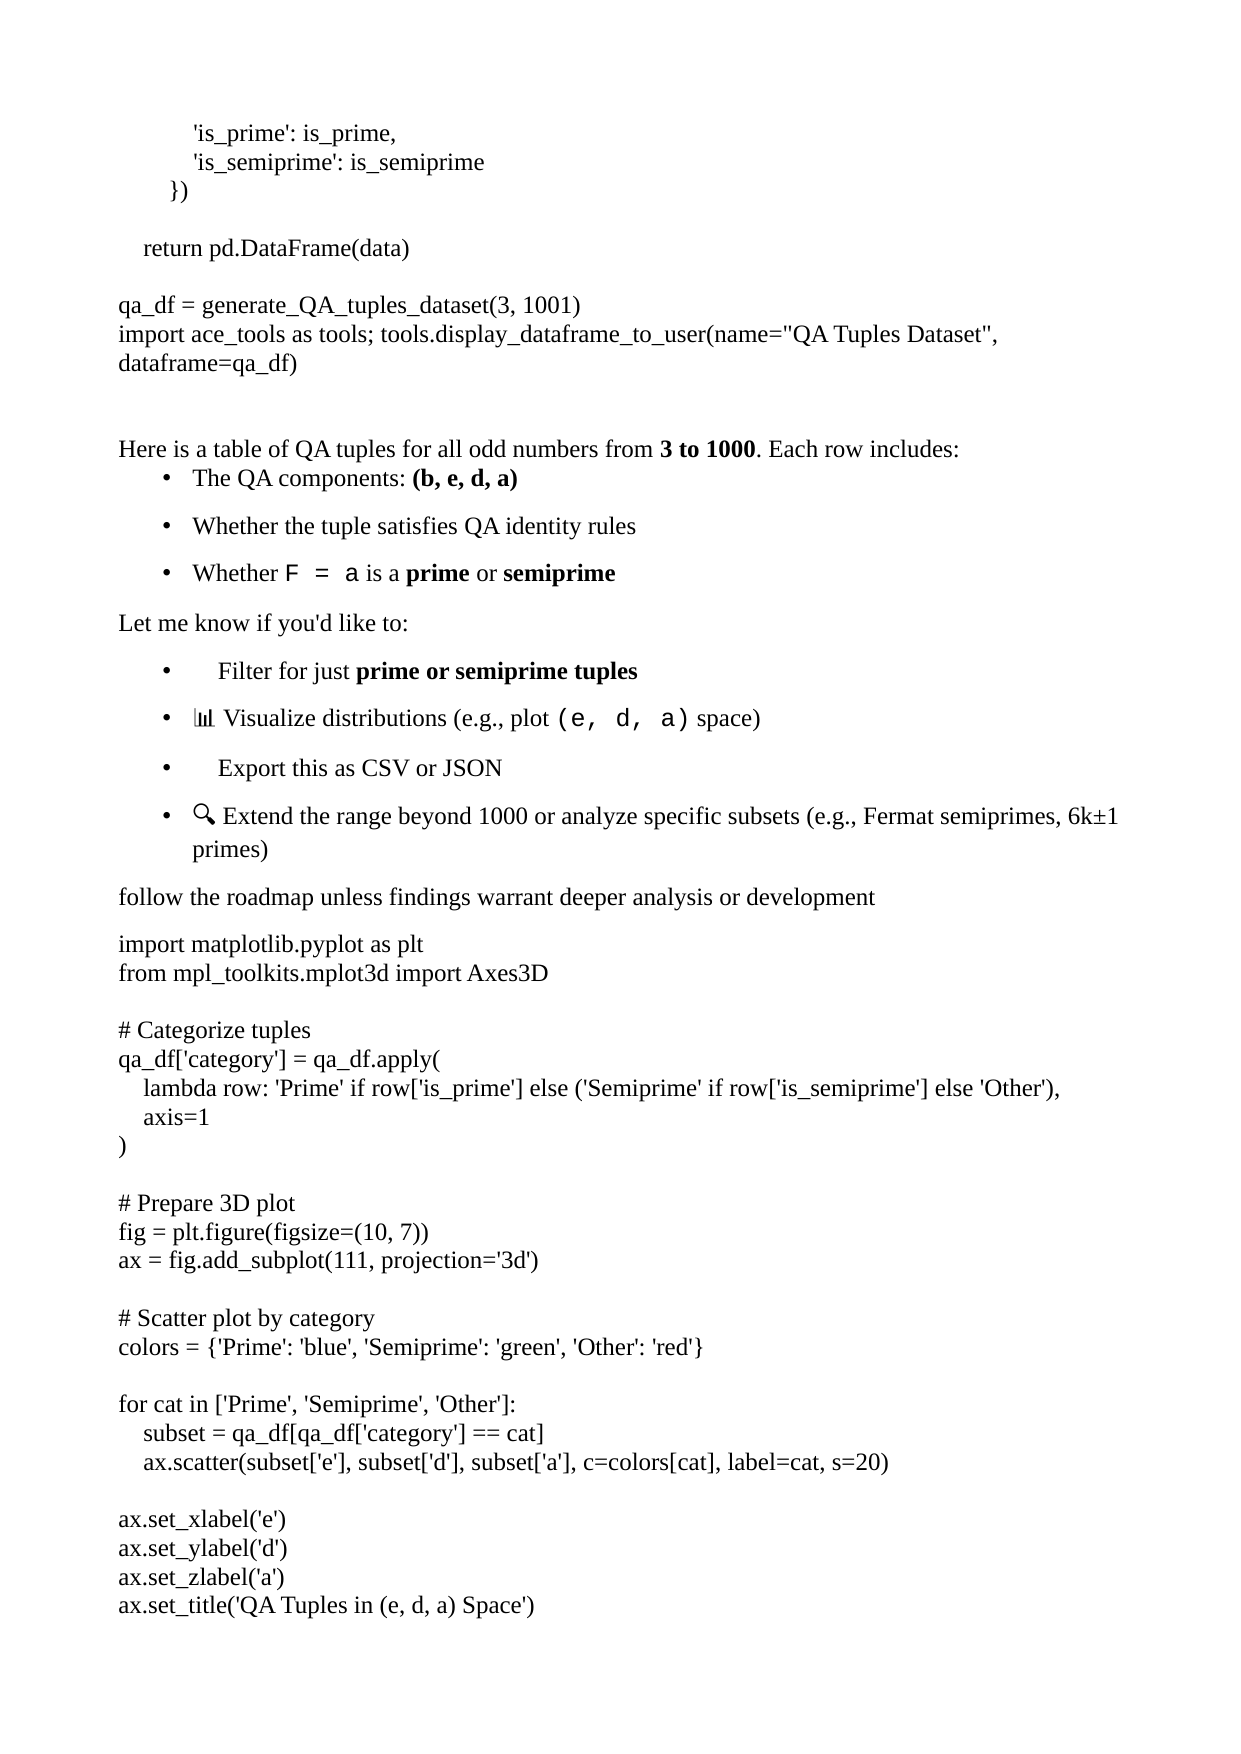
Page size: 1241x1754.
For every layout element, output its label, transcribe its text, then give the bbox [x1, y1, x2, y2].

list Whether the tuple satisfies QA identity rules [162, 511, 1122, 539]
text from mpl_toolkits.mplot3d import Axes3D [118, 958, 1122, 987]
list 📊 Visualize distributions (e.g., plot (e, d, a) space) [162, 703, 1122, 734]
list 💾 Export this as CSV or JSON [162, 753, 1122, 782]
text }) [118, 176, 1122, 204]
text ax.set_xlabel('e') [118, 1504, 1122, 1533]
text ax.scatter(subset['e'], subset['d'], subset['a'], c=colors[cat], label=cat, s=20) [118, 1447, 1122, 1476]
text ax.set_ylabel('d') [118, 1533, 1122, 1562]
text for cat in ['Prime', 'Semiprime', 'Other']: [118, 1389, 1122, 1418]
text subset = qa_df[qa_df['category'] == cat] [118, 1418, 1122, 1447]
list Whether F = a is a prime or semiprime [162, 558, 1122, 589]
list The QA components: (b, e, d, a) [162, 463, 1122, 492]
text ax = fig.add_subplot(111, projection='3d') [118, 1246, 1122, 1274]
text # Prepare 3D plot [118, 1188, 1122, 1217]
list 🔍 Extend the range beyond 1000 or analyze specific subsets (e.g., Fermat semiprimes, 6k±1 primes) [162, 801, 1122, 863]
text colors = {'Prime': 'blue', 'Semiprime': 'green', 'Other': 'red'} [118, 1332, 1122, 1361]
text import ace_tools as tools; tools.display_dataframe_to_user(name="QA Tuples Dataset", dataframe=qa_df) [118, 319, 1122, 377]
text 'is_semiprime': is_semiprime [118, 147, 1122, 176]
text # Categorize tuples [118, 1016, 1122, 1044]
text ax.set_title('QA Tuples in (e, d, a) Space') [118, 1591, 1122, 1619]
text follow the roadmap unless findings warrant deeper analysis or development [118, 882, 1122, 911]
text ax.set_zlabel('a') [118, 1562, 1122, 1591]
text qa_df['category'] = qa_df.apply( [118, 1044, 1122, 1073]
text fig = plt.figure(figsize=(10, 7)) [118, 1217, 1122, 1246]
text # Scatter plot by category [118, 1303, 1122, 1332]
text import matplotlib.pyplot as plt [118, 929, 1122, 958]
text axis=1 [118, 1102, 1122, 1131]
text lambda row: 'Prime' if row['is_prime'] else ('Semiprime' if row['is_semiprime'] else 'Other'), [118, 1073, 1122, 1102]
text ) [118, 1131, 1122, 1159]
text Let me know if you'd like to: [118, 608, 1122, 637]
text Here is a table of QA tuples for all odd numbers from 3 to 1000. Each row includes: [118, 377, 1122, 463]
text qa_df = generate_QA_tuples_dataset(3, 1001) [118, 291, 1122, 319]
list 🧠 Filter for just prime or semiprime tuples [162, 656, 1122, 685]
text 'is_prime': is_prime, [118, 118, 1122, 147]
text return pd.DataFrame(data) [118, 233, 1122, 262]
